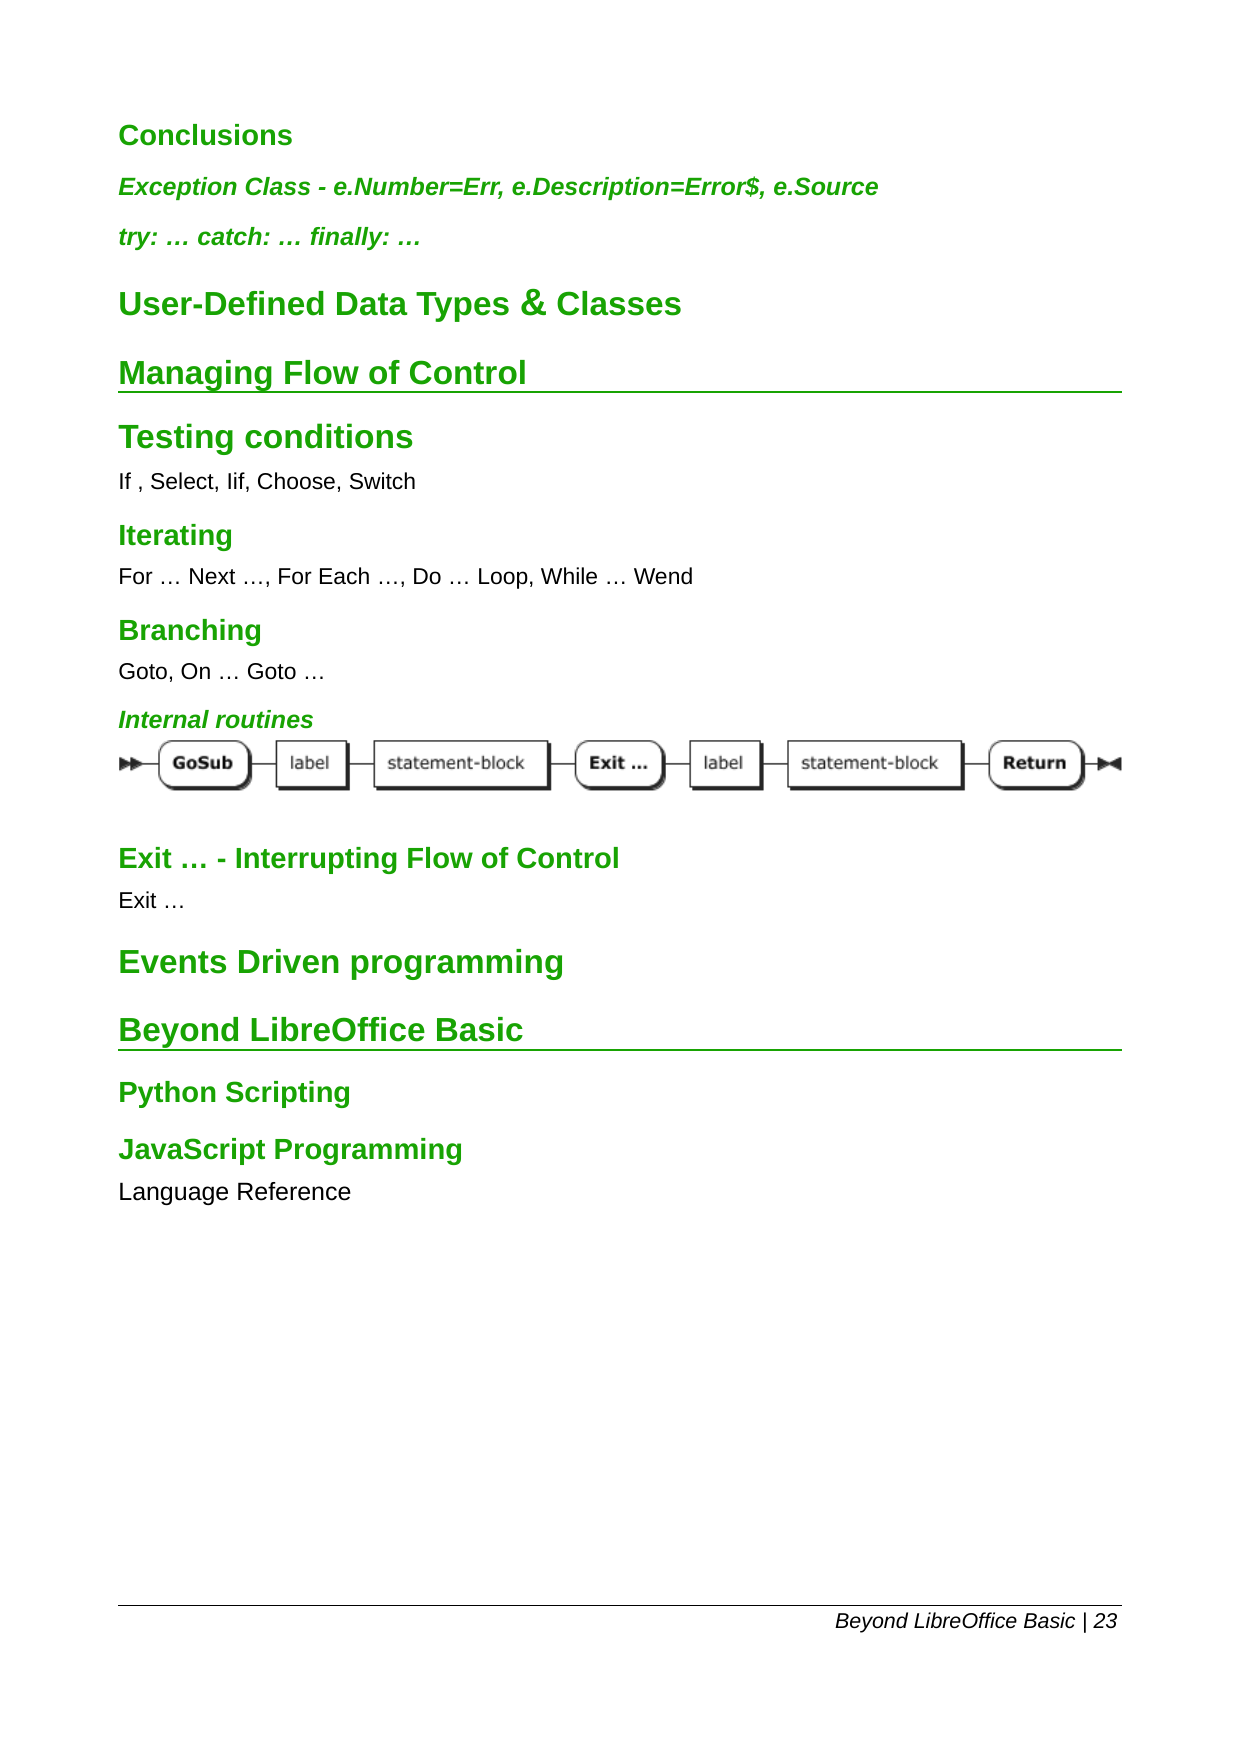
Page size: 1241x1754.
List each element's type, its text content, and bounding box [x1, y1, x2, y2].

subtitle Internal routines [118, 705, 1122, 734]
subtitle Exit … - Interrupting Flow of Control [118, 841, 1122, 875]
text Exit … [118, 887, 1122, 913]
subtitle User-Defined Data Types & Classes [118, 280, 1122, 323]
text If , Select, Iif, Choose, Switch [118, 468, 1122, 494]
text Language Reference [118, 1177, 1122, 1206]
subtitle Branching [118, 613, 1122, 646]
subtitle Testing conditions [118, 417, 1122, 456]
subtitle JavaScript Programming [118, 1132, 1122, 1165]
subtitle Python Scripting [118, 1075, 1122, 1108]
text Goto, On … Goto … [118, 658, 1122, 684]
subtitle Exception Class - e.Number=Err, e.Description=Error$, e.Source [118, 172, 1122, 201]
picture [118, 740, 1123, 792]
text For … Next …, For Each …, Do … Loop, While … Wend [118, 563, 1122, 589]
subtitle try: … catch: … finally: … [118, 222, 1122, 250]
subtitle Events Driven programming [118, 943, 1122, 981]
subtitle Iterating [118, 518, 1122, 551]
subtitle Beyond LibreOffice Basic [118, 1011, 1122, 1049]
subtitle Conclusions [118, 118, 1122, 152]
subtitle Managing Flow of Control [118, 353, 1122, 391]
